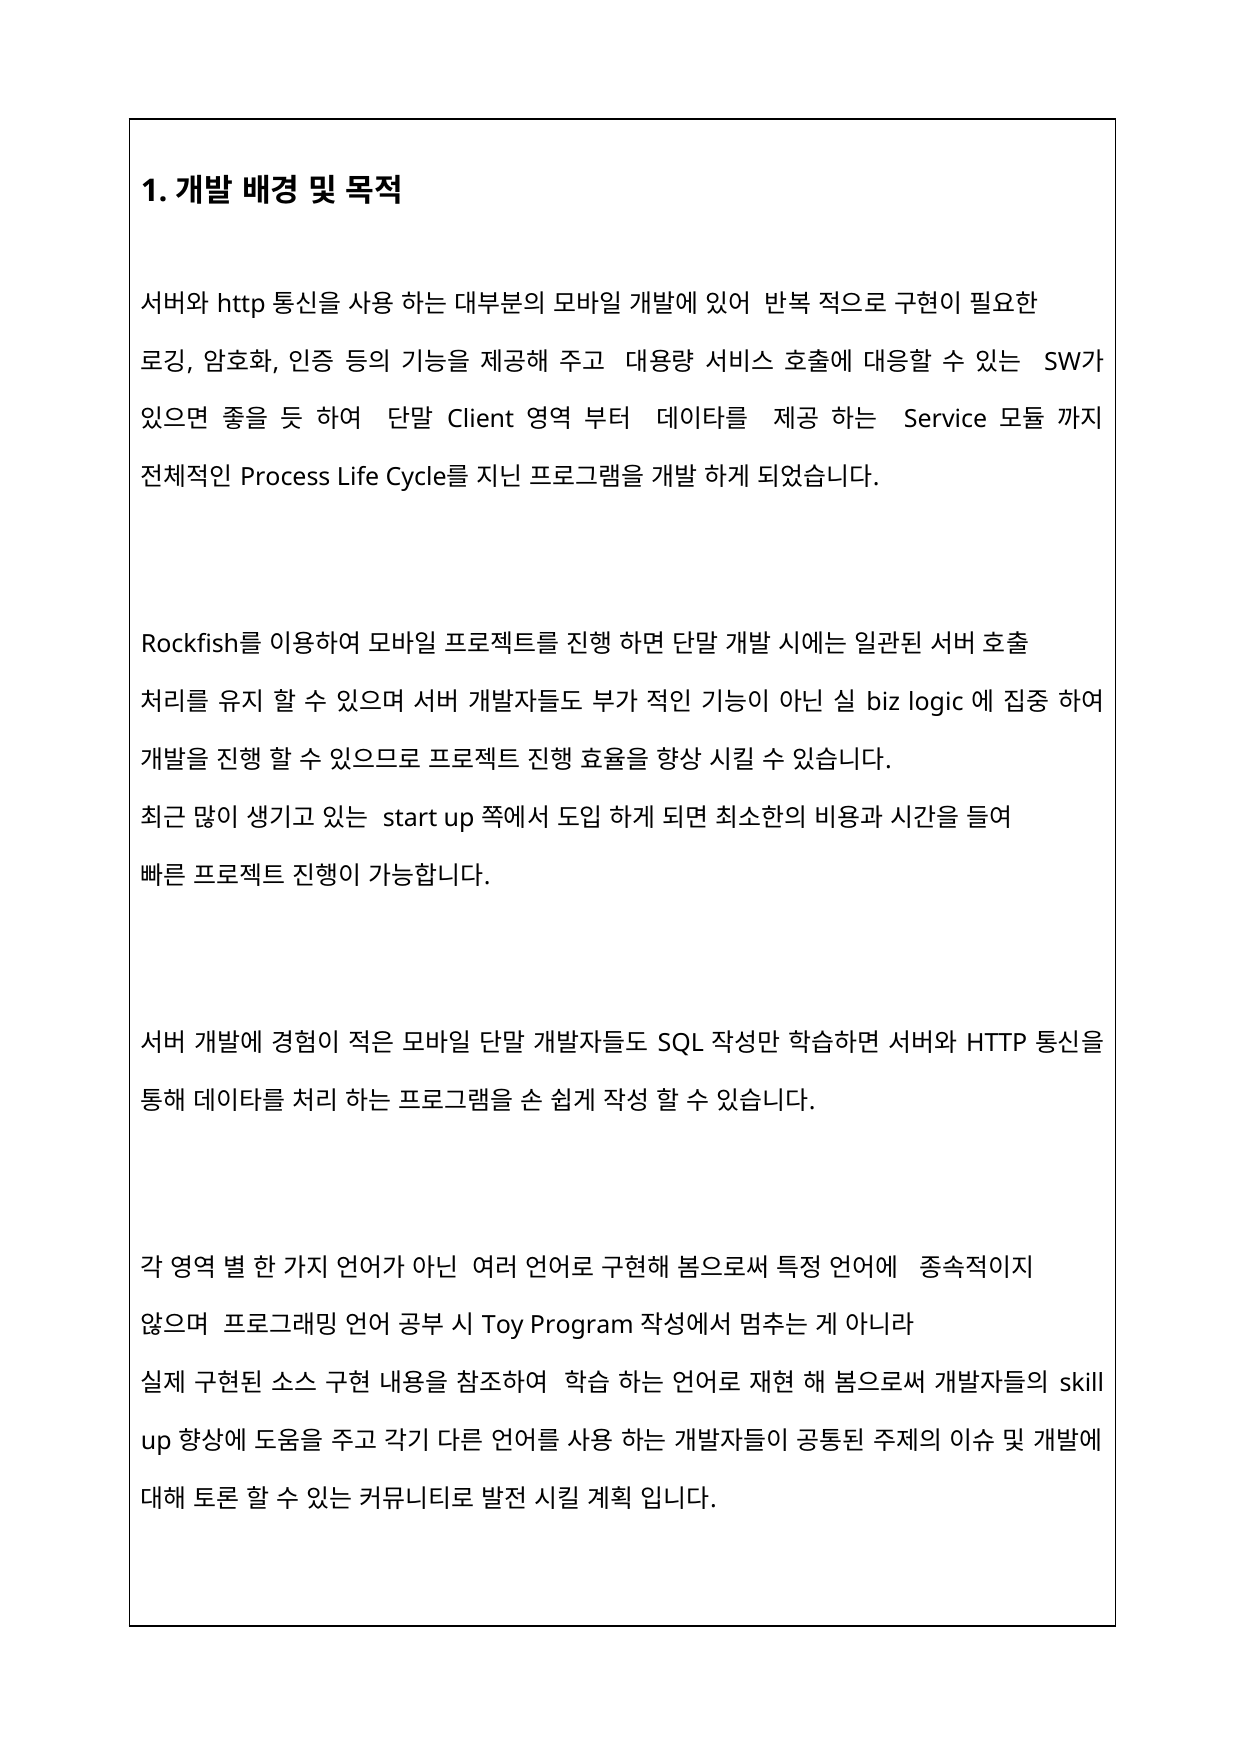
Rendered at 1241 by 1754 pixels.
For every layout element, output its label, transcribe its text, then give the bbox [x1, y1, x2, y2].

table_header 1. 개발 배경 및 목적 서버와 http 통신을 사용 하는 대부분의 모바일 개발에 있어 반복 적으로 구현이 필요한 로깅, 암호화, 인증 등의 기능을 제공해 주고 대용량 서비스 호출에 대응할 수 있는 SW가 있으면 좋을 듯 하여 단말 Client 영역 부터 데이타를 제공 하는 Service 모듈 까지 전체적인 Process Life Cycle를 지닌 프로그램을 개발 하게 되었습니다. Rockfish를 이용하여 모바일 프로젝트를 진행 하면 단말 개발 시에는 일관된 서버 호출 처리를 유지 할 수 있으며 서버 개발자들도 부가 적인 기능이 아닌 실 biz logic 에 집중 하여 개발을 진행 할 수 있으므로 프로젝트 진행 효율을 향상 시킬 수 있습니다. 최근 많이 생기고 있는 start up 쪽에서 도입 하게 되면 최소한의 비용과 시간을 들여 빠른 프로젝트 진행이 가능합니다. 서버 개발에 경험이 적은 모바일 단말 개발자들도 SQL 작성만 학습하면 서버와 HTTP 통신을 통해 데이타를 처리 하는 프로그램을 손 쉽게 작성 할 수 있습니다. 각 영역 별 한 가지 언어가 아닌 여러 언어로 구현해 봄으로써 특정 언어에 종속적이지 않으며 프로그래밍 언어 공부 시 Toy Program 작성에서 멈추는 게 아니라 실제 구현된 소스 구현 내용을 참조하여 학습 하는 언어로 재현 해 봄으로써 개발자들의 skill up 향상에 도움을 주고 각기 다른 언어를 사용 하는 개발자들이 공통된 주제의 이슈 및 개발에 대해 토론 할 수 있는 커뮤니티로 발전 시킬 계획 입니다. [130, 120, 1115, 1625]
